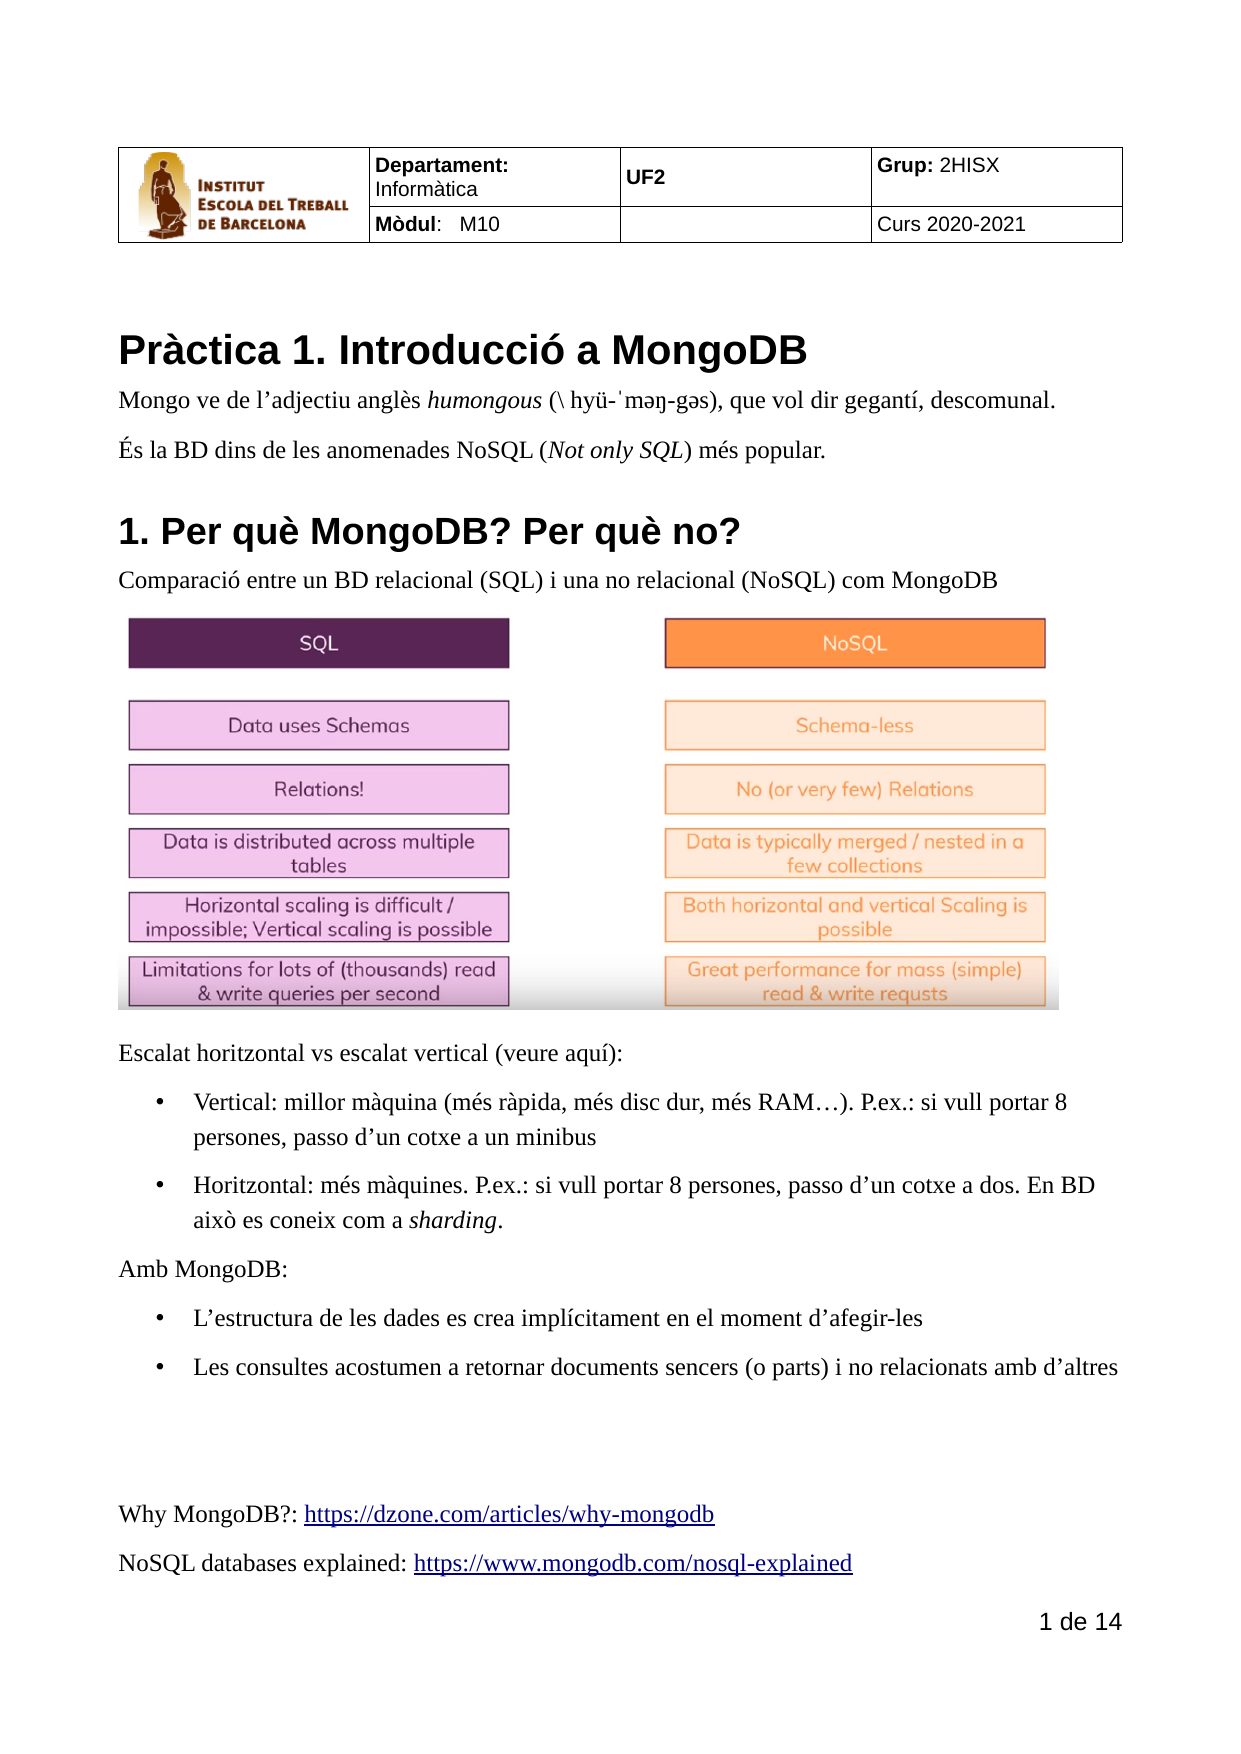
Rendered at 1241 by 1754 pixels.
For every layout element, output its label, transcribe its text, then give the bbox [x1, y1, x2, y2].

list L’estructura de les dades es crea implícitament en el moment d’afegir-les [156, 1303, 1122, 1332]
list Les consultes acostumen a retornar documents sencers (o parts) i no relacionats amb d’altres [156, 1352, 1122, 1381]
text Why MongoDB?: https://dzone.com/articles/why-mongodb [118, 1499, 1122, 1528]
list Vertical: millor màquina (més ràpida, més disc dur, més RAM…). P.ex.: si vull portar 8 persones, passo d’un cotxe a un minibus [156, 1087, 1122, 1150]
text És la BD dins de les anomenades NoSQL (Not only SQL) més popular. [118, 435, 1122, 463]
list Horitzontal: més màquines. P.ex.: si vull portar 8 persones, passo d’un cotxe a dos. En BD això es coneix com a sharding. [156, 1171, 1122, 1234]
picture [118, 613, 1059, 1010]
text Mongo ve de l’adjectiu anglès humongous (\ hyü-ˈməŋ-gəs), que vol dir gegantí, descomunal. [118, 386, 1122, 414]
text Comparació entre un BD relacional (SQL) i una no relacional (NoSQL) com MongoDB [118, 565, 1122, 594]
title Pràctica 1. Introducció a MongoDB [118, 325, 1122, 373]
picture [138, 152, 349, 240]
subtitle Per què MongoDB? Per què no? [118, 509, 1122, 552]
text Escalat horitzontal vs escalat vertical (veure aquí): [118, 1038, 1122, 1067]
text Amb MongoDB: [118, 1254, 1122, 1283]
text NoSQL databases explained: https://www.mongodb.com/nosql-explained [118, 1548, 1122, 1577]
